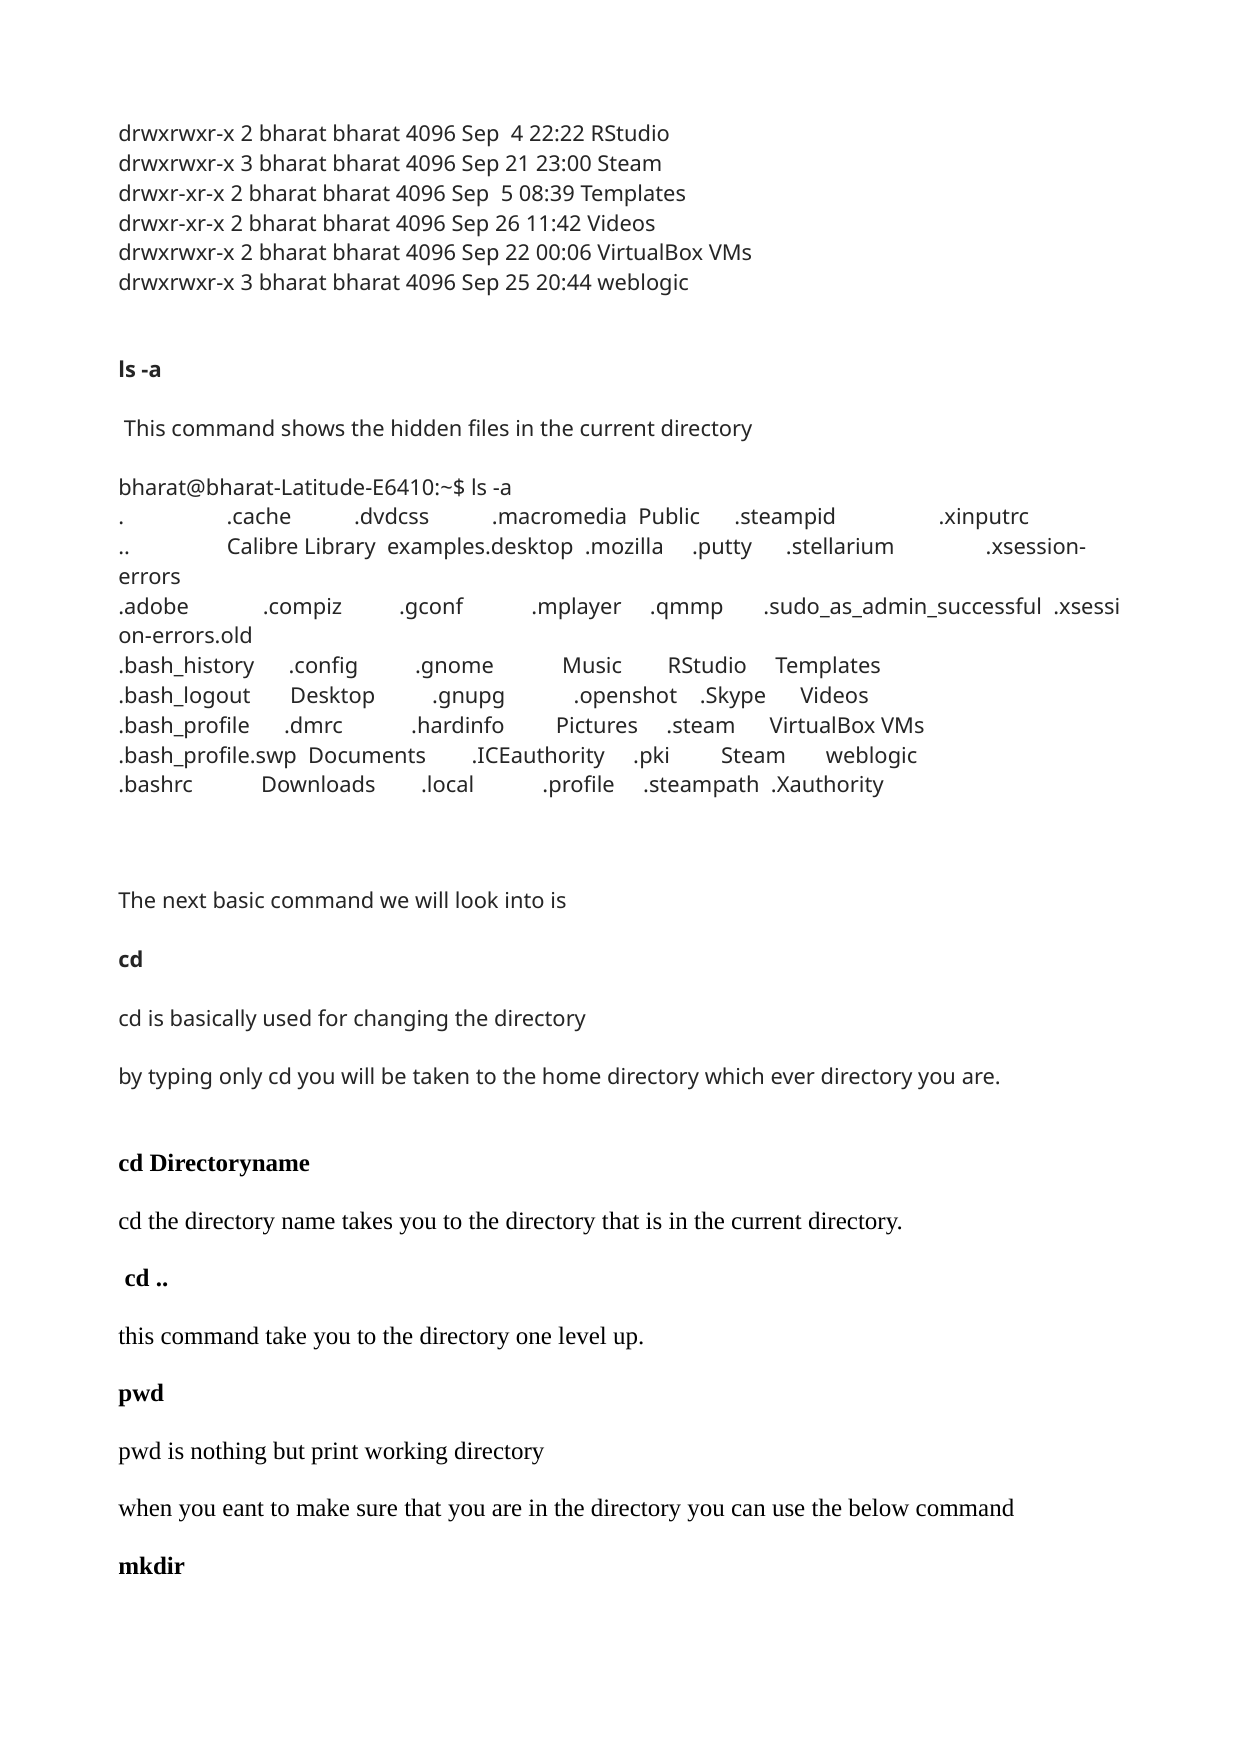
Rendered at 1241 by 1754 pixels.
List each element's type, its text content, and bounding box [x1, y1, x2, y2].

text drwxrwxr-x 3 bharat bharat 4096 Sep 21 23:00 Steam [118, 148, 1122, 178]
text pwd [118, 1378, 1122, 1407]
text drwxrwxr-x 2 bharat bharat 4096 Sep 4 22:22 RStudio [118, 118, 1122, 148]
text .bash_logout Desktop .gnupg .openshot .Skype Videos [118, 680, 1122, 710]
text .bashrc Downloads .local .profile .steampath .Xauthority [118, 769, 1122, 799]
text The next basic command we will look into is [118, 885, 1122, 915]
text drwxr-xr-x 2 bharat bharat 4096 Sep 5 08:39 Templates [118, 178, 1122, 207]
text This command shows the hidden files in the current directory [118, 413, 1122, 443]
text drwxr-xr-x 2 bharat bharat 4096 Sep 26 11:42 Videos [118, 207, 1122, 237]
text pwd is nothing but print working directory [118, 1436, 1122, 1464]
text cd .. [118, 1263, 1122, 1292]
text drwxrwxr-x 3 bharat bharat 4096 Sep 25 20:44 weblogic [118, 267, 1122, 297]
text .bash_profile.swp Documents .ICEauthority .pki Steam weblogic [118, 739, 1122, 769]
text bharat@bharat-Latitude-E6410:~$ ls -a [118, 471, 1122, 501]
text mkdir [118, 1551, 1122, 1579]
text cd Directoryname [118, 1148, 1122, 1177]
text cd the directory name takes you to the directory that is in the current directory. [118, 1206, 1122, 1234]
text .adobe .compiz .gconf .mplayer .qmmp .sudo_as_admin_successful .xsession-errors.old [118, 591, 1122, 650]
text .bash_history .config .gnome Music RStudio Templates [118, 650, 1122, 680]
text when you eant to make sure that you are in the directory you can use the below command [118, 1493, 1122, 1522]
text this command take you to the directory one level up. [118, 1321, 1122, 1349]
text drwxrwxr-x 2 bharat bharat 4096 Sep 22 00:06 VirtualBox VMs [118, 237, 1122, 267]
text cd is basically used for changing the directory [118, 1002, 1122, 1032]
text .. Calibre Library examples.desktop .mozilla .putty .stellarium .xsession-errors [118, 531, 1122, 591]
text .bash_profile .dmrc .hardinfo Pictures .steam VirtualBox VMs [118, 710, 1122, 739]
text ls -a [118, 354, 1122, 384]
text . .cache .dvdcss .macromedia Public .steampid .xinputrc [118, 501, 1122, 531]
text by typing only cd you will be taken to the home directory which ever directory you are. [118, 1061, 1122, 1091]
text cd [118, 944, 1122, 974]
